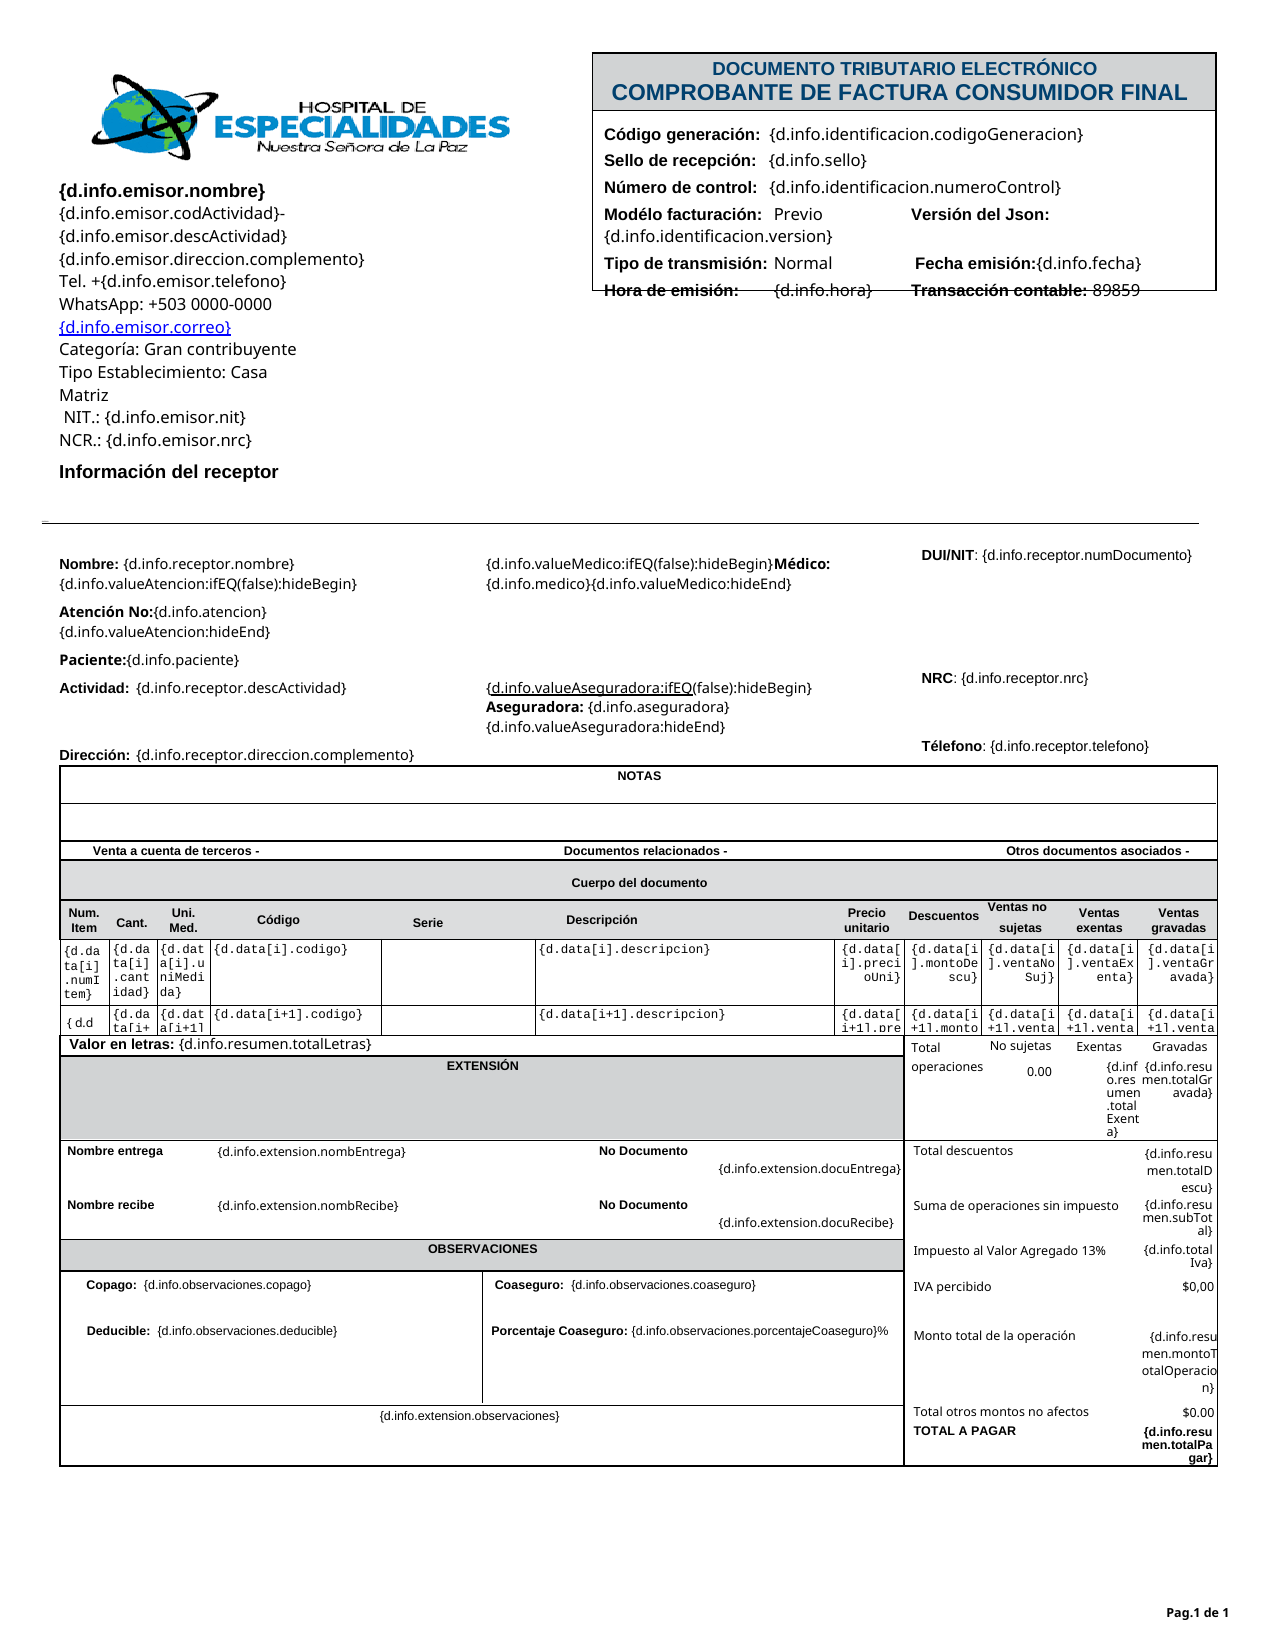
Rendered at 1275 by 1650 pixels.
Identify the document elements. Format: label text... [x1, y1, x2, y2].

table_cell {d.data[i+1].ventaExenta} [1059, 1006, 1137, 1034]
table_cell {d.data[i].numItem} [61, 940, 109, 1005]
table_cell Hora de emisión: {d.info.hora} Transacción contable: 89859 [593, 275, 1215, 290]
table_cell TOTAL A PAGAR [905, 1422, 1141, 1465]
table_cell Código generación: {d.info.identificacion.codigoGeneracion} [593, 111, 1215, 145]
table_cell Impuesto al Valor Agregado 13% [905, 1239, 1141, 1270]
table_cell {d.info.resumen.totalExenta} [1064, 1055, 1141, 1139]
text Tel. +{d.info.emisor.telefono} [59, 270, 548, 293]
table_cell Nombre entrega [61, 1141, 210, 1196]
table_cell {d.info.resumen.totalPagar} [1141, 1422, 1217, 1465]
table_cell {d.data[i].uniMedida} [158, 940, 210, 1005]
table_cell {d.data[i].precioUni} [835, 940, 904, 1005]
table_cell Modélo facturación: Previo Versión del Json: {d.info.identificacion.version} [593, 198, 1215, 248]
table_cell Cant. [109, 901, 157, 939]
table_cell $0.00 [1141, 1403, 1217, 1422]
table_cell Gravadas [1141, 1036, 1217, 1055]
table_cell Cuerpo del documento [61, 861, 1217, 899]
table_cell {d.info.extension.nombRecibe} [210, 1196, 589, 1238]
table_cell {d.data[i].ventaNoSuj} [982, 940, 1058, 1005]
table_cell EXTENSIÓN [61, 1057, 903, 1139]
table_header Nombre: {d.info.receptor.nombre}{d.info.valueAtencion:ifEQ(false):hideBegin} Atención No:{d.info.atencion}{d.info.valueAtencion:hideEnd} [48, 546, 474, 641]
table_cell {d.data[i].ventaGravada} [1138, 940, 1217, 1005]
table_cell Suma de operaciones sin impuesto [905, 1196, 1141, 1238]
table_cell Paciente:{d.info.paciente} [48, 641, 474, 669]
table_cell Número de control: {d.info.identificacion.numeroControl} [593, 172, 1215, 198]
table_cell {d.info.resumen.totalDescu} [1141, 1141, 1217, 1196]
table_cell {d.info.resumen.totalGravada} [1141, 1055, 1217, 1139]
table_cell Sello de recepción: {d.info.sello} [593, 145, 1215, 172]
table_cell Serie [381, 901, 535, 939]
text Categoría: Gran contribuyente Tipo Establecimiento: Casa Matriz [59, 338, 314, 406]
table_cell {d.info.extension.nombEntrega} [210, 1141, 589, 1196]
table_cell {d.info.extension.docuRecibe} [718, 1196, 903, 1238]
table_cell {d.data[i].montoDescu} [905, 940, 981, 1005]
table_cell Valor en letras: {d.info.resumen.totalLetras} [61, 1036, 903, 1055]
table_cell [382, 1006, 535, 1034]
table_cell No Documento [589, 1141, 718, 1196]
table_cell {d.info.resumen.subTotal} [1141, 1196, 1217, 1238]
table_cell Código [210, 901, 381, 939]
table_cell operaciones 0.00 [905, 1055, 1064, 1139]
table_cell Documentos relacionados - [535, 842, 834, 859]
table_cell {d.info.extension.observaciones} [61, 1406, 903, 1465]
table_cell NRC: {d.info.receptor.nrc} [910, 669, 1236, 737]
table_cell $0,00 [1141, 1270, 1217, 1318]
table_cell Dirección: {d.info.receptor.direccion.complemento} [48, 737, 474, 765]
table_cell {d.data[i+1].uniMedida} [158, 1006, 210, 1034]
table_cell IVA percibido [905, 1270, 1141, 1318]
table_cell Otros documentos asociados - [904, 842, 1217, 859]
table_cell {d.data[i+1].montoDescu} [905, 1006, 981, 1034]
table_cell {d.info.extension.docuEntrega} [718, 1141, 903, 1196]
table_cell {d.data[i+1].precioUni} [835, 1006, 904, 1034]
table_cell Ventas gravadas [1141, 901, 1217, 939]
table_cell Ventas exentas [1064, 901, 1141, 939]
text Información del receptor [59, 461, 548, 483]
table_cell Exentas [1064, 1036, 1141, 1055]
table_cell Monto total de la operación [905, 1318, 1141, 1402]
table_cell Actividad: {d.info.receptor.descActividad} [48, 669, 474, 737]
table_cell Total No sujetas [905, 1036, 1064, 1055]
table_cell Télefono: {d.info.receptor.telefono} [910, 737, 1236, 765]
table_cell Coaseguro: {d.info.observaciones.coaseguro} [483, 1272, 903, 1318]
table_cell {d.data[i+1].codigo} [211, 1006, 381, 1034]
table_cell {d.info.totalIva} [1141, 1239, 1217, 1270]
table_cell Total descuentos [905, 1141, 1141, 1196]
table_cell [834, 842, 904, 859]
table_cell Precio unitario [834, 901, 904, 939]
text {d.info.emisor.nombre} [59, 180, 548, 202]
table_header DUI/NIT: {d.info.receptor.numDocumento} [910, 546, 1236, 669]
picture [53, 58, 563, 173]
table_cell Descuentos Ventas no sujetas [904, 901, 1064, 939]
table_cell Num. Item [61, 901, 109, 939]
table_cell Venta a cuenta de terceros - [61, 842, 381, 859]
table_cell Tipo de transmisión: Normal Fecha emisión:{d.info.fecha} [593, 248, 1215, 274]
table_cell {d.data[i].descripcion} [536, 940, 834, 1005]
table_cell { d.data[i+1].numItem } [61, 1006, 109, 1034]
table_cell {d.data[i].ventaExenta} [1059, 940, 1137, 1005]
table_cell Porcentaje Coaseguro: {d.info.observaciones.porcentajeCoaseguro}% [483, 1318, 903, 1402]
table_cell [381, 842, 535, 859]
table_cell OBSERVACIONES [61, 1240, 903, 1270]
text {d.info.emisor.correo} [59, 315, 352, 338]
table_cell {d.data[i].cantidad} [110, 940, 157, 1005]
table_header {d.info.valueMedico:ifEQ(false):hideBegin}Médico:{d.info.medico}{d.info.valueMedico:hideEnd} [475, 546, 910, 669]
text NIT.: {d.info.emisor.nit} [59, 406, 314, 429]
text {d.info.emisor.direccion.complemento} [59, 247, 548, 270]
table_cell Copago: {d.info.observaciones.copago} [61, 1272, 482, 1318]
text WhatsApp: +503 0000-0000 [59, 293, 548, 315]
table_cell {d.data[i+1].descripcion} [536, 1006, 834, 1034]
table_cell [475, 737, 910, 765]
text NCR.: {d.info.emisor.nrc} [59, 429, 548, 452]
table_cell Deducible: {d.info.observaciones.deducible} [61, 1318, 482, 1402]
table_cell {d.data[i+1].cantidad} [110, 1006, 157, 1034]
table_header NOTAS [61, 767, 1217, 840]
table_cell Uni. Med. [157, 901, 210, 939]
table_cell {d.data[i+1].ventaNoSuj} [982, 1006, 1058, 1034]
table_cell Descripción [535, 901, 834, 939]
table_cell Nombre recibe [61, 1196, 210, 1238]
table_cell {d.data[i].codigo} [211, 940, 381, 1005]
table_cell [382, 940, 535, 1005]
text {d.info.emisor.codActividad}-{d.info.emisor.descActividad} [59, 202, 481, 247]
table_header DOCUMENTO TRIBUTARIO ELECTRÓNICO COMPROBANTE DE FACTURA CONSUMIDOR FINAL [593, 54, 1215, 110]
table_cell {d.info.valueAseguradora:ifEQ(false):hideBegin} Aseguradora: {d.info.aseguradora}{d.info.valueAseguradora:hideEnd} [475, 669, 910, 737]
table_cell {d.info.resumen.montoTotalOperacion} [1141, 1318, 1217, 1402]
table_cell {d.data[i+1].ventaGravada} [1138, 1006, 1217, 1034]
table_cell Total otros montos no afectos [905, 1403, 1141, 1422]
table_cell No Documento [589, 1196, 718, 1238]
